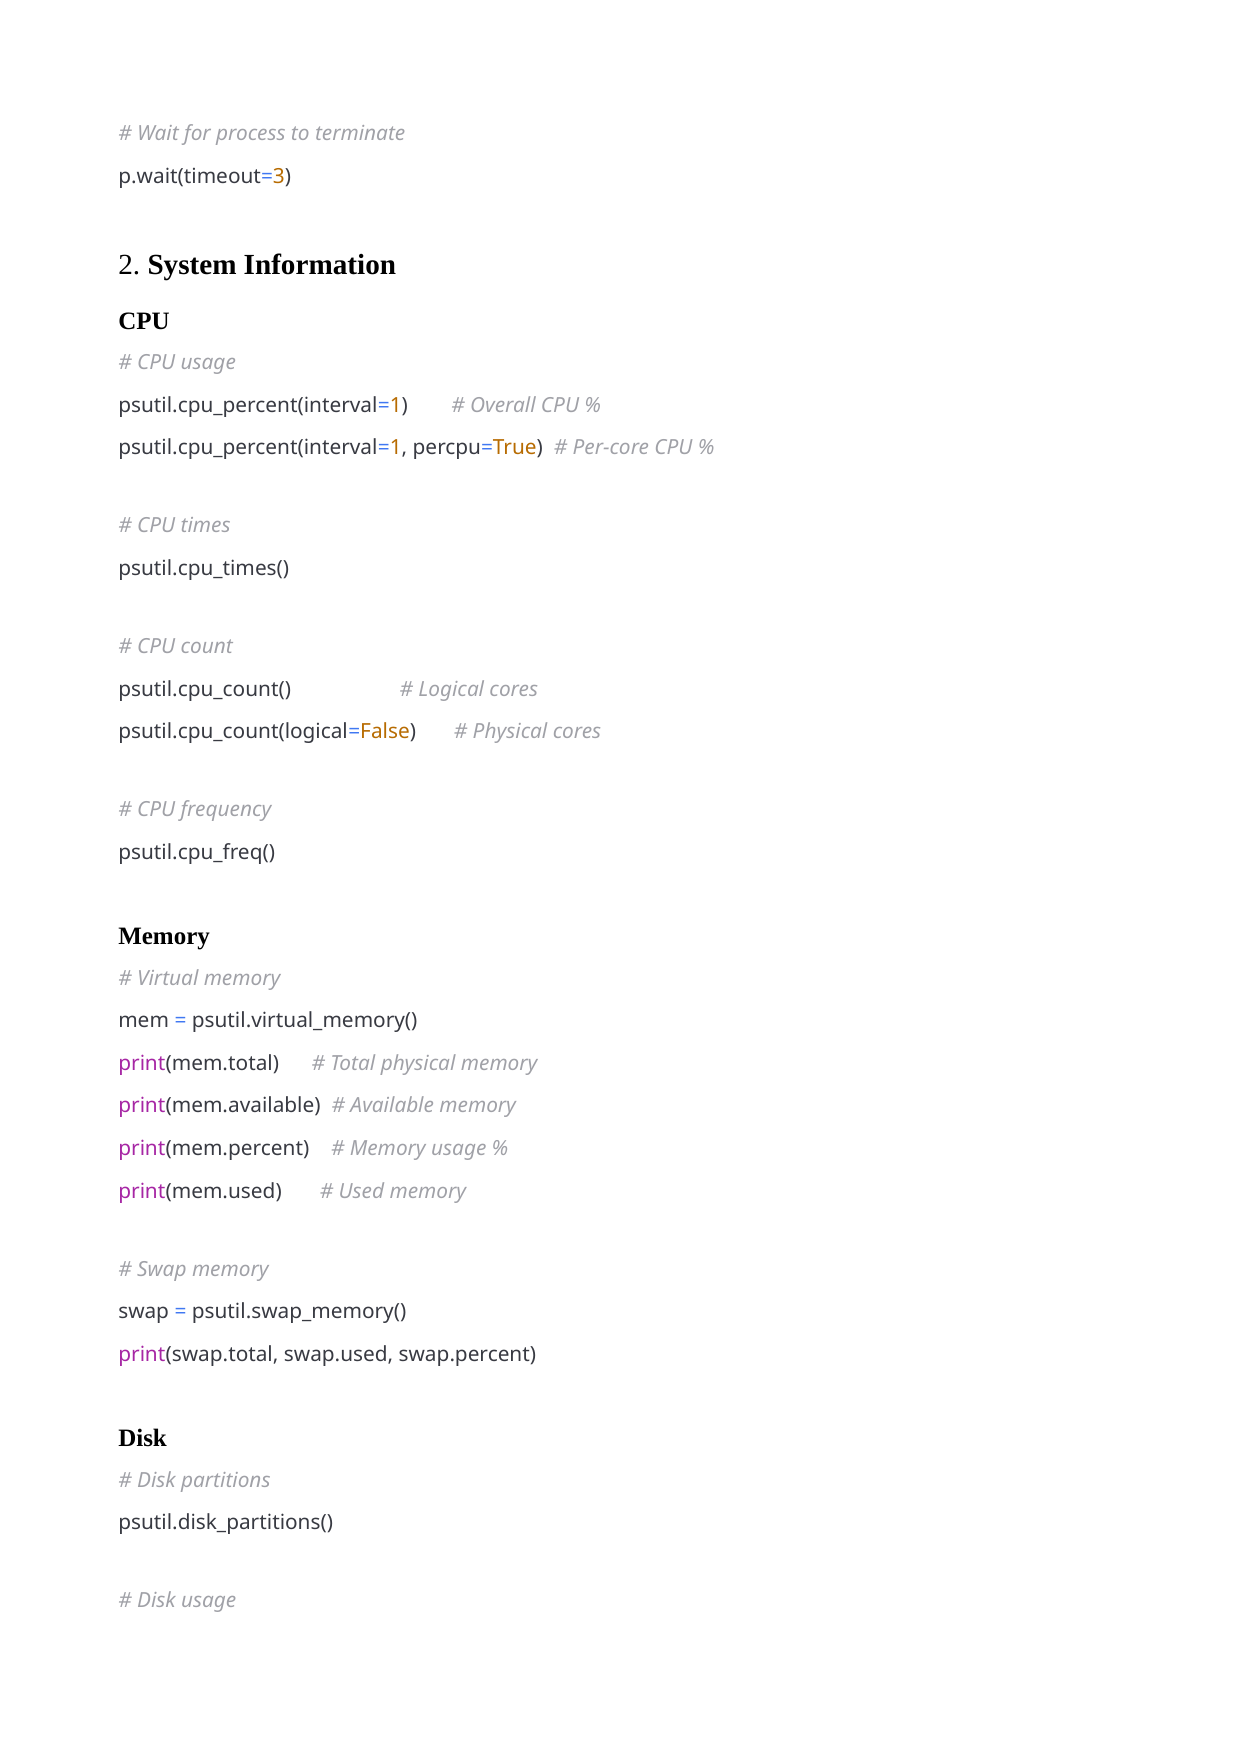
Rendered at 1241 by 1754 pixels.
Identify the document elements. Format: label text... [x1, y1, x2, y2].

subtitle CPU [118, 306, 1122, 335]
subtitle Memory [118, 921, 1122, 950]
text # Disk partitions [118, 1465, 1122, 1493]
text # CPU usage [118, 347, 1122, 376]
text # Wait for process to terminate [118, 118, 1122, 147]
text print(mem.used) # Used memory [118, 1176, 1122, 1204]
text psutil.disk_partitions() [118, 1507, 1122, 1536]
text # CPU times [118, 510, 1122, 539]
text psutil.cpu_count(logical=False) # Physical cores [118, 716, 1122, 745]
text # CPU count [118, 631, 1122, 659]
subtitle 2. System Information [118, 247, 1122, 281]
text psutil.cpu_freq() [118, 837, 1122, 865]
text print(swap.total, swap.used, swap.percent) [118, 1339, 1122, 1367]
text psutil.cpu_count() # Logical cores [118, 674, 1122, 702]
text print(mem.percent) # Memory usage % [118, 1133, 1122, 1162]
text mem = psutil.virtual_memory() [118, 1005, 1122, 1034]
text psutil.cpu_percent(interval=1) # Overall CPU % [118, 390, 1122, 418]
text # Disk usage [118, 1585, 1122, 1614]
text # Virtual memory [118, 963, 1122, 991]
text p.wait(timeout=3) [118, 161, 1122, 189]
text psutil.cpu_times() [118, 553, 1122, 581]
text # CPU frequency [118, 794, 1122, 823]
text print(mem.total) # Total physical memory [118, 1048, 1122, 1076]
subtitle Disk [118, 1423, 1122, 1452]
text swap = psutil.swap_memory() [118, 1296, 1122, 1325]
text # Swap memory [118, 1254, 1122, 1282]
text psutil.cpu_percent(interval=1, percpu=True) # Per-core CPU % [118, 432, 1122, 461]
text print(mem.available) # Available memory [118, 1091, 1122, 1119]
